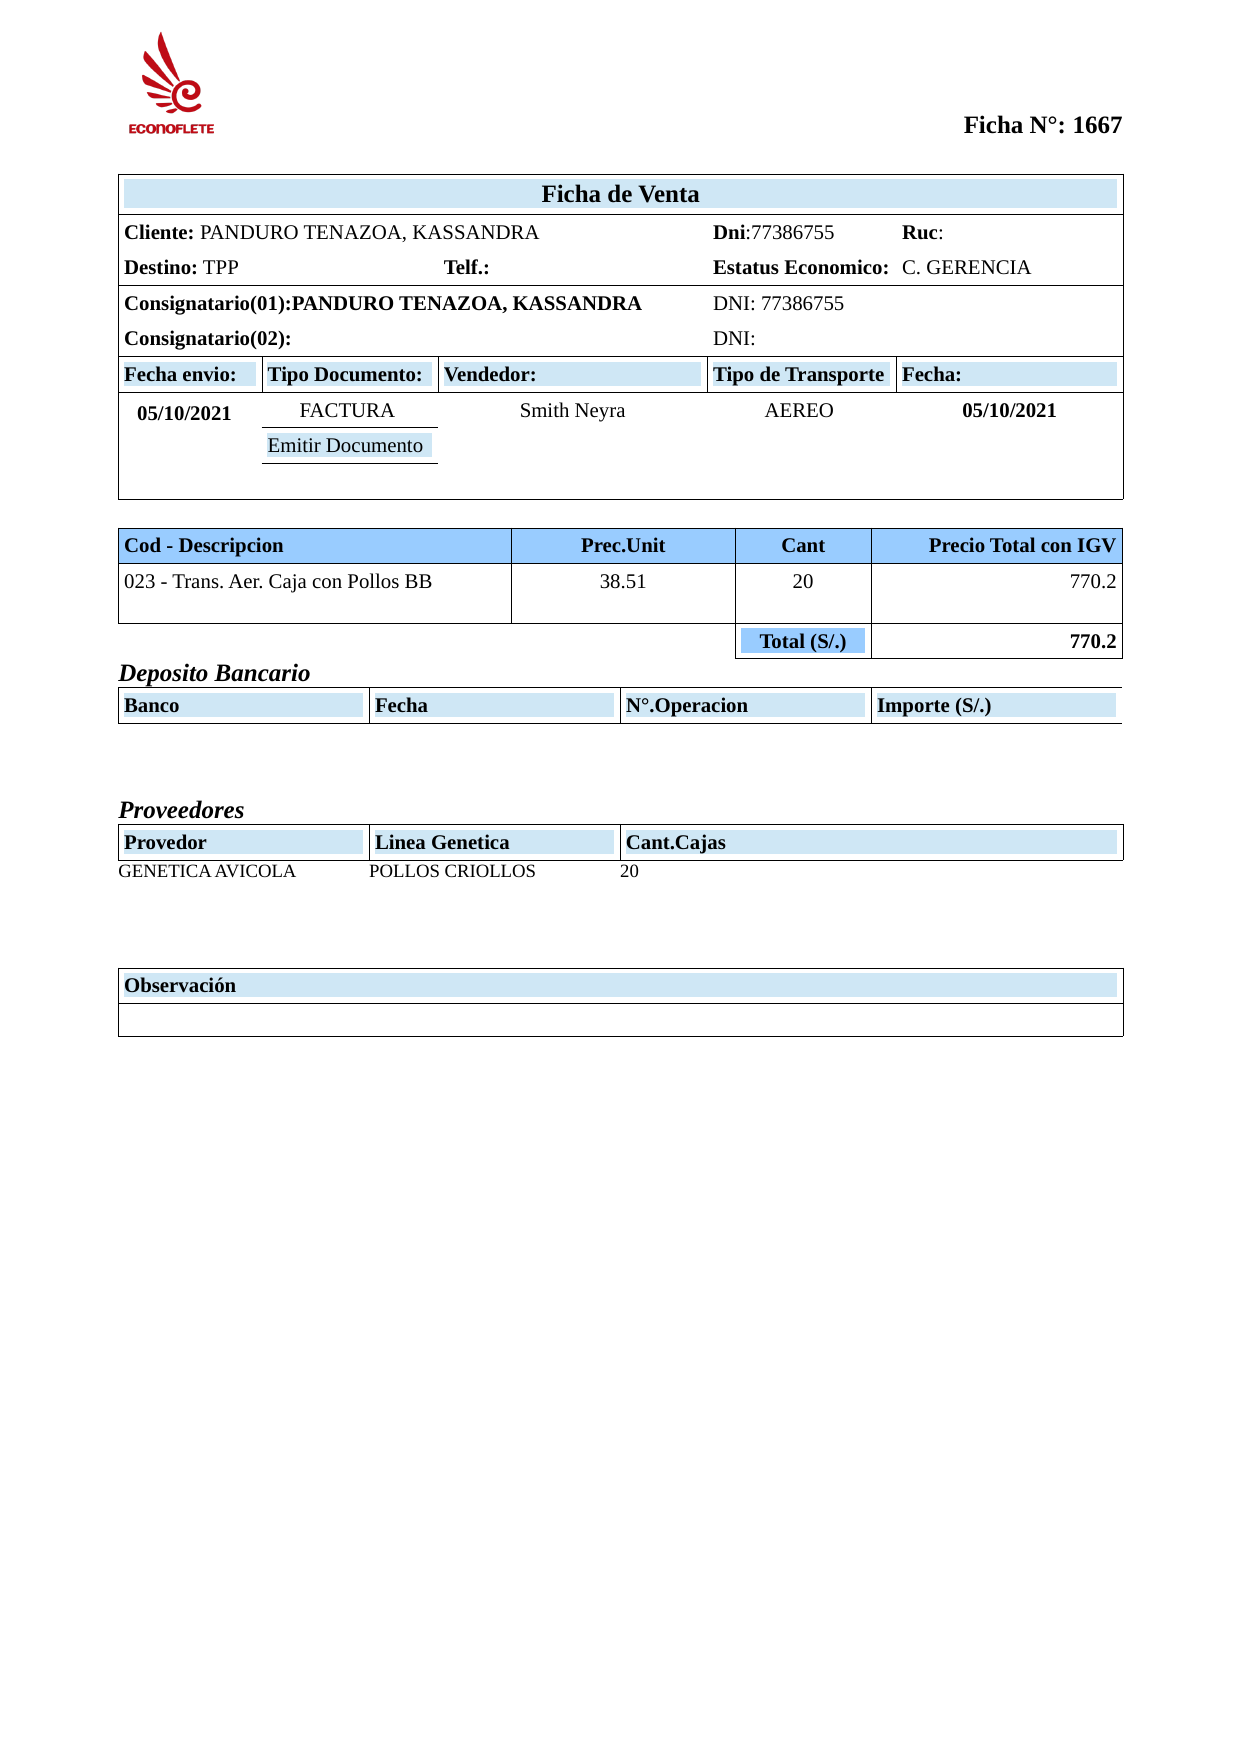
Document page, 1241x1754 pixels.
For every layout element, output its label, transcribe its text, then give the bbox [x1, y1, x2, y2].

table_cell [620, 747, 871, 771]
table_cell [620, 903, 1123, 924]
table_cell Dni:77386755 [707, 215, 896, 249]
table_cell FACTURA [262, 393, 438, 427]
table_cell [620, 924, 1123, 946]
table_cell [118, 624, 511, 658]
table_cell [620, 771, 871, 795]
table_cell [369, 747, 620, 771]
table_cell Ruc: [896, 215, 1123, 249]
table_cell [620, 724, 871, 747]
table_cell Destino: TPP [119, 249, 438, 285]
table_cell [369, 924, 620, 946]
table_cell Estatus Economico: [707, 249, 896, 285]
table_header Precio Total con IGV [872, 529, 1122, 563]
table_cell Smith Neyra [438, 393, 707, 498]
table_header Ficha de Venta [119, 175, 1123, 214]
table_cell [118, 724, 369, 747]
table_cell [118, 881, 369, 903]
table_cell 770.2 [872, 564, 1122, 623]
table_header Provedor [119, 825, 369, 859]
picture [118, 31, 225, 134]
table_cell 770.2 [872, 624, 1122, 658]
table_cell [871, 771, 1122, 795]
table_cell Total (S/.) [736, 624, 871, 658]
table_header Banco [119, 688, 369, 723]
table_cell [262, 464, 438, 498]
table_cell [118, 771, 369, 795]
table_header Linea Genetica [370, 825, 620, 859]
table_cell [119, 1004, 1123, 1036]
table_cell [118, 903, 369, 924]
table_cell POLLOS CRIOLLOS [369, 861, 620, 881]
table_cell [118, 946, 369, 967]
table_cell [118, 747, 369, 771]
table_cell Vendedor: [439, 357, 707, 392]
table_header Cant.Cajas [621, 825, 1123, 859]
table_cell 05/10/2021 [896, 393, 1123, 498]
table_cell Consignatario(02): [119, 321, 707, 356]
table_cell [620, 946, 1123, 967]
table_cell Tipo de Transporte [708, 357, 896, 392]
table_cell DNI: 77386755 [707, 286, 1123, 321]
table_header Observación [119, 969, 1123, 1003]
table_header Importe (S/.) [872, 688, 1122, 723]
table_header N°.Operacion [621, 688, 871, 723]
table_cell 05/10/2021 [119, 393, 262, 498]
table_cell [369, 724, 620, 747]
table_cell 023 - Trans. Aer. Caja con Pollos BB [119, 564, 511, 623]
table_cell Fecha envio: [119, 357, 262, 392]
table_header Cod - Descripcion [119, 529, 511, 563]
table_cell [369, 881, 620, 903]
table_cell [369, 771, 620, 795]
table_cell [871, 724, 1122, 747]
table_cell [369, 903, 620, 924]
text Proveedores [118, 795, 1122, 824]
table_cell [871, 747, 1122, 771]
table_header Prec.Unit [512, 529, 735, 563]
table_cell Cliente: PANDURO TENAZOA, KASSANDRA [119, 215, 707, 249]
table_header Fecha [370, 688, 620, 723]
table_cell [511, 624, 735, 658]
table_cell 20 [736, 564, 871, 623]
table_cell [118, 924, 369, 946]
table_cell Consignatario(01):PANDURO TENAZOA, KASSANDRA [119, 286, 707, 321]
table_cell DNI: [707, 321, 1123, 356]
table_cell 20 [620, 861, 1123, 881]
table_cell GENETICA AVICOLA [118, 861, 369, 881]
table_cell Emitir Documento [262, 428, 438, 463]
table_header Cant [736, 529, 871, 563]
table_cell Fecha: [897, 357, 1123, 392]
table_cell AEREO [707, 393, 896, 498]
text Deposito Bancario [118, 658, 1122, 687]
table_cell [620, 881, 1123, 903]
table_cell C. GERENCIA [896, 249, 1123, 285]
table_cell 38.51 [512, 564, 735, 623]
table_cell Telf.: [438, 249, 707, 285]
table_cell [369, 946, 620, 967]
table_cell Tipo Documento: [263, 357, 438, 392]
